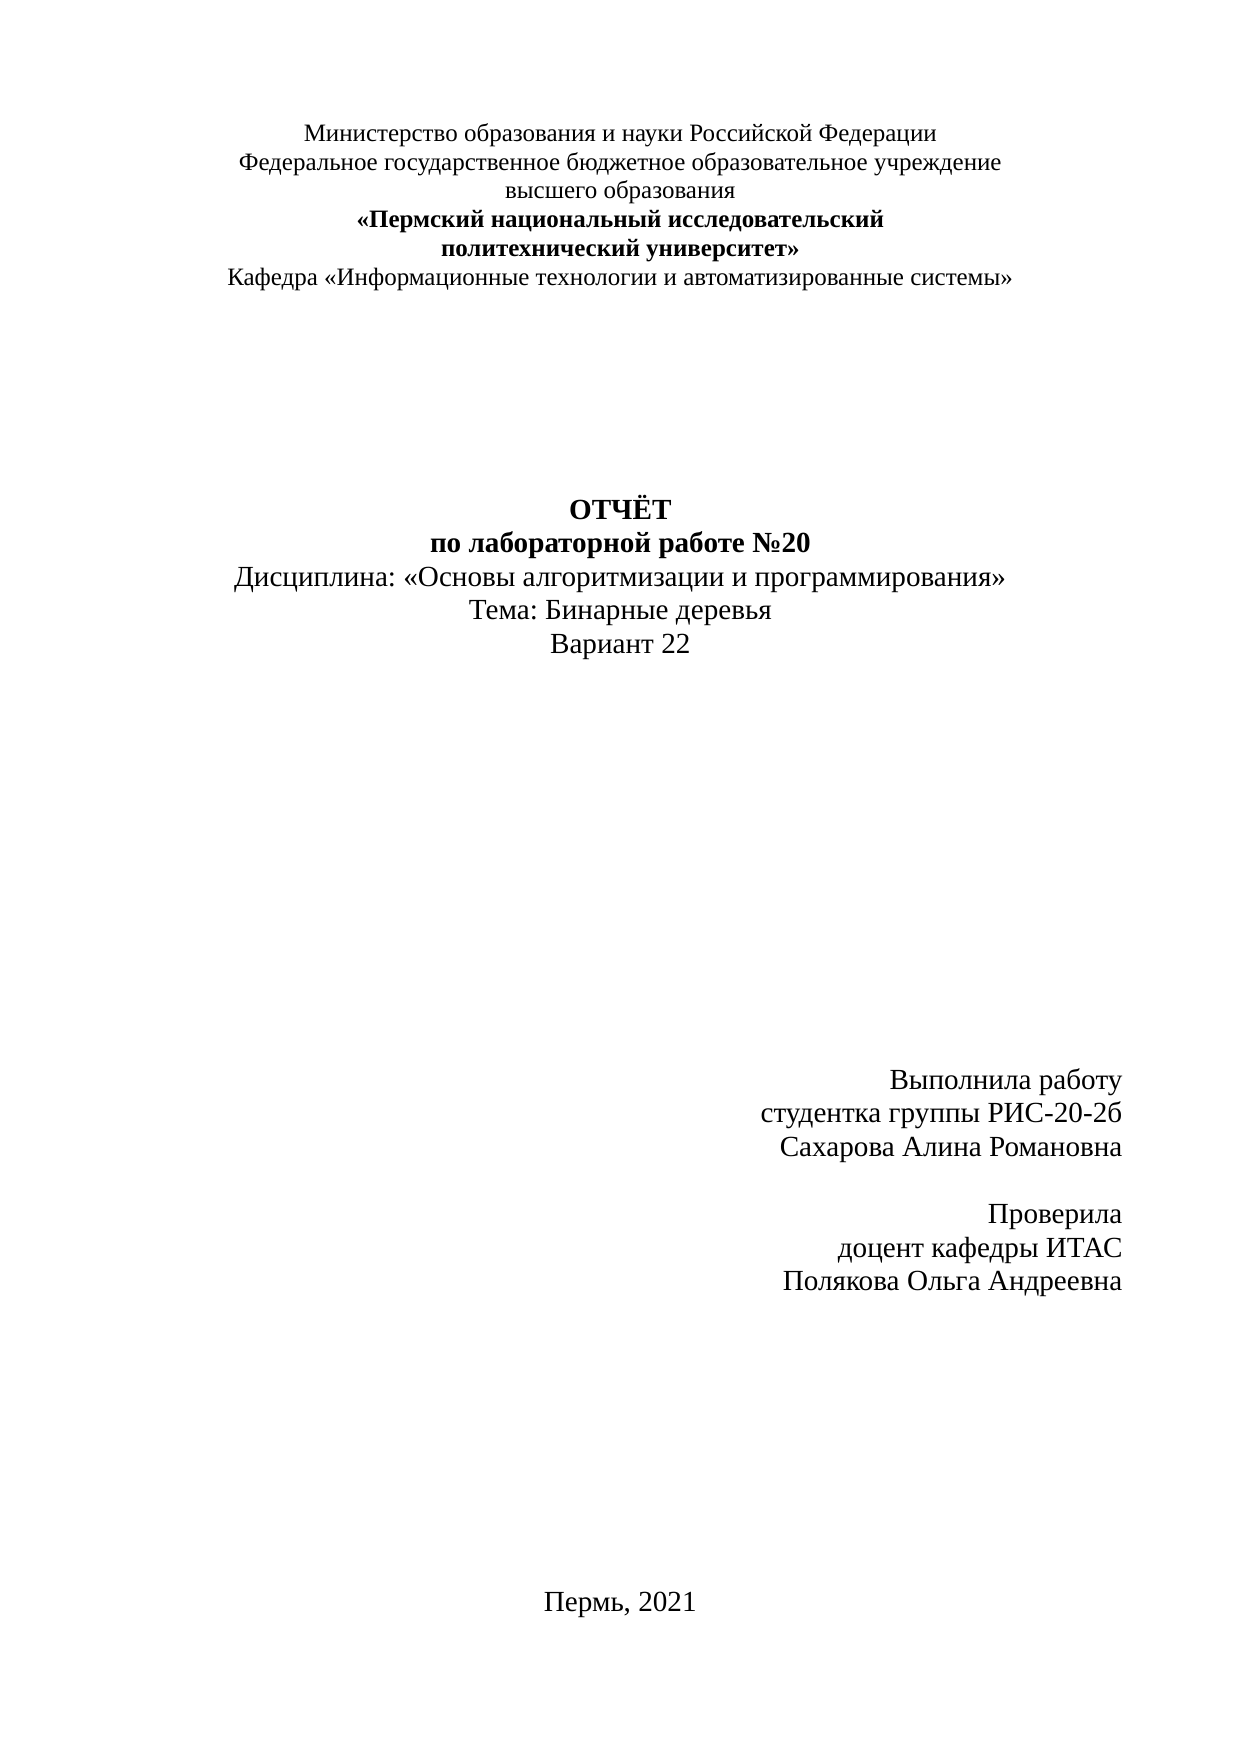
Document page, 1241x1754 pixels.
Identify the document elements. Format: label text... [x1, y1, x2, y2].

text Пермь, 2021 [118, 1584, 1122, 1618]
text Дисциплина: «Основы алгоритмизации и программирования» [118, 559, 1122, 592]
text Сахарова Алина Романовна [118, 1129, 1122, 1163]
text Федеральное государственное бюджетное образовательное учреждение [118, 147, 1122, 176]
text ОТЧЁТ [118, 492, 1122, 525]
text Министерство образования и науки Российской Федерации [118, 118, 1122, 147]
text по лабораторной работе №20 [118, 525, 1122, 559]
text Выполнила работу [118, 1062, 1122, 1096]
text доцент кафедры ИТАС [118, 1230, 1122, 1263]
text Тема: Бинарные деревья [118, 592, 1122, 626]
text Проверила [118, 1196, 1122, 1230]
text Кафедра «Информационные технологии и автоматизированные системы» [118, 262, 1122, 291]
text «Пермский национальный исследовательский [118, 204, 1122, 233]
text Полякова Ольга Андреевна [118, 1263, 1122, 1297]
text высшего образования [118, 176, 1122, 204]
text студентка группы РИС-20-2б [118, 1096, 1122, 1129]
text политехнический университет» [118, 233, 1122, 262]
text Вариант 22 [118, 626, 1122, 659]
